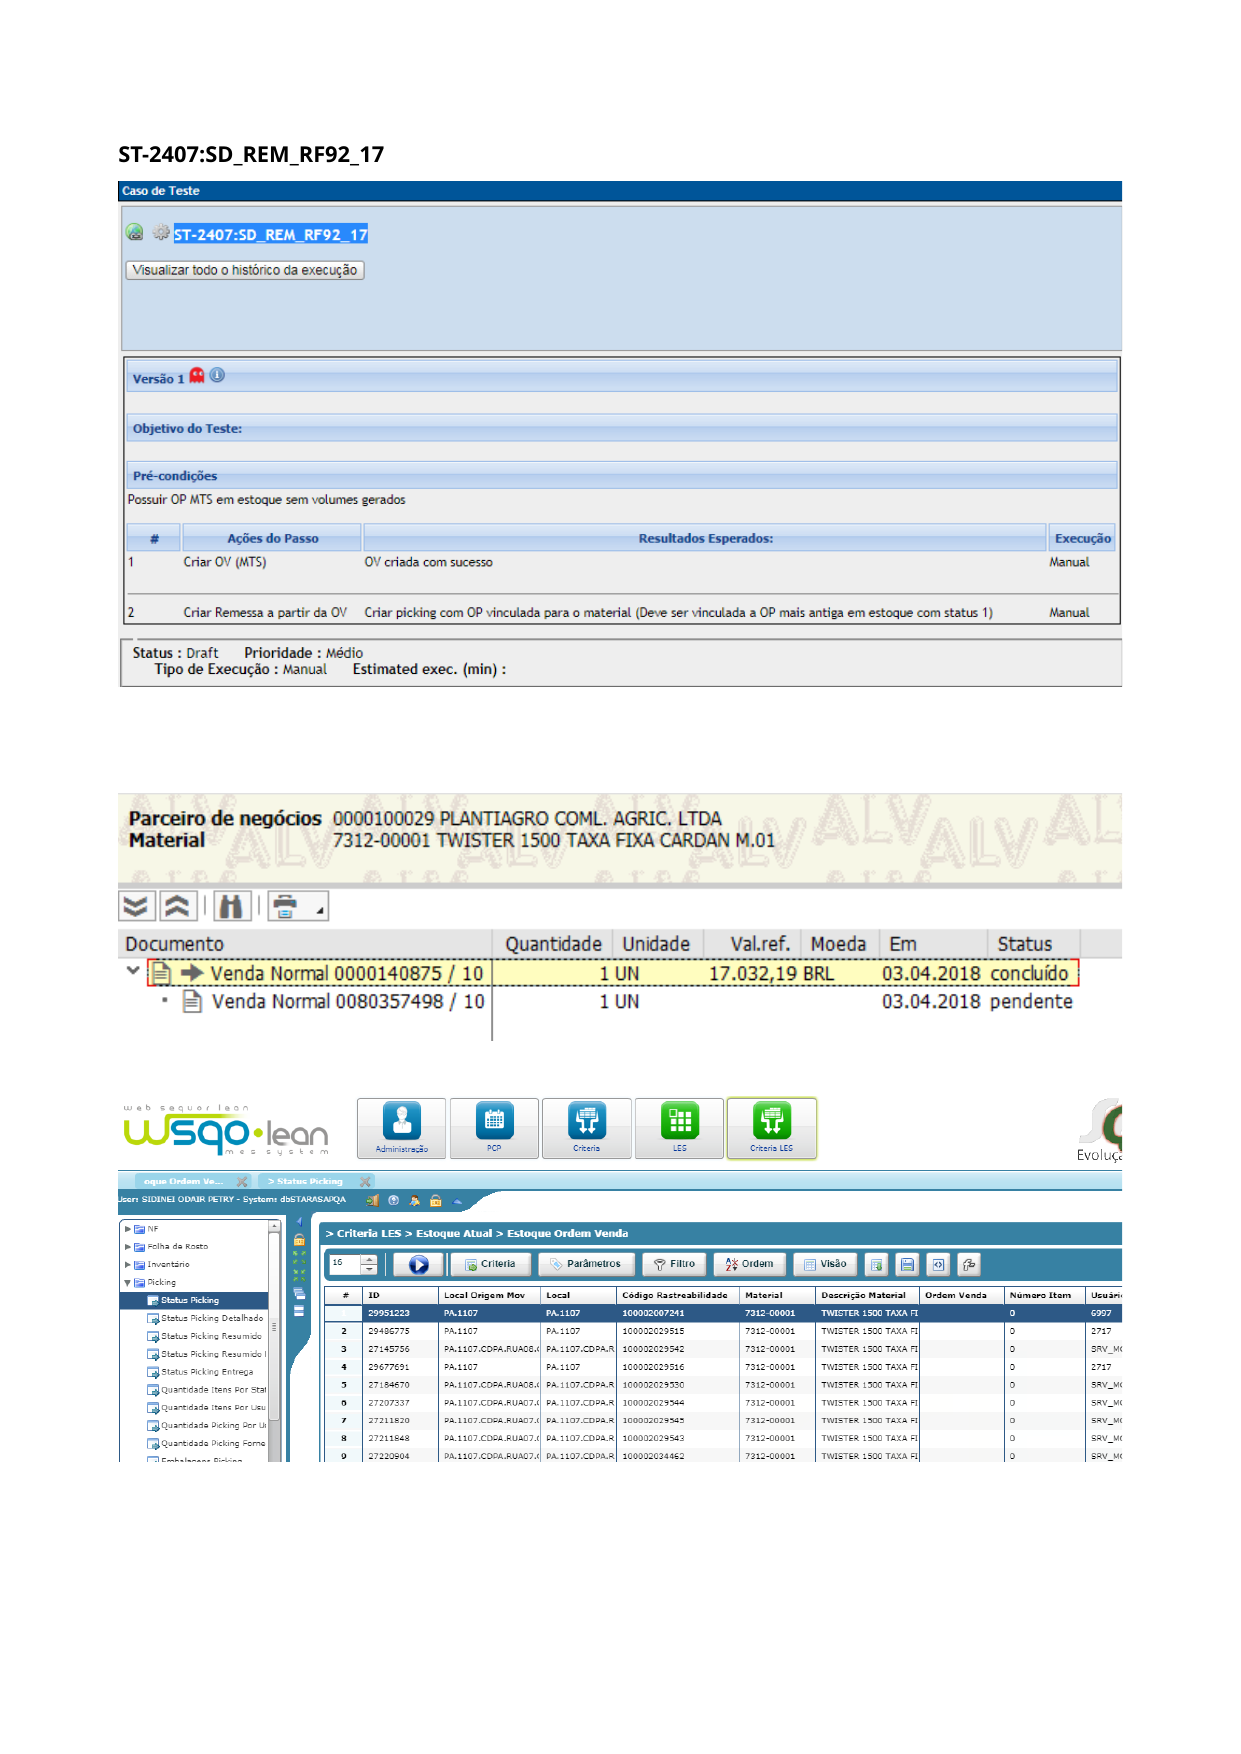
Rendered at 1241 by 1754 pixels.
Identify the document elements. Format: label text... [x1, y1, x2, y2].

subtitle ST-2407:SD_REM_RF92_17 [118, 139, 1122, 169]
picture [118, 793, 1123, 1041]
picture [118, 1096, 1123, 1462]
picture [118, 181, 1123, 687]
